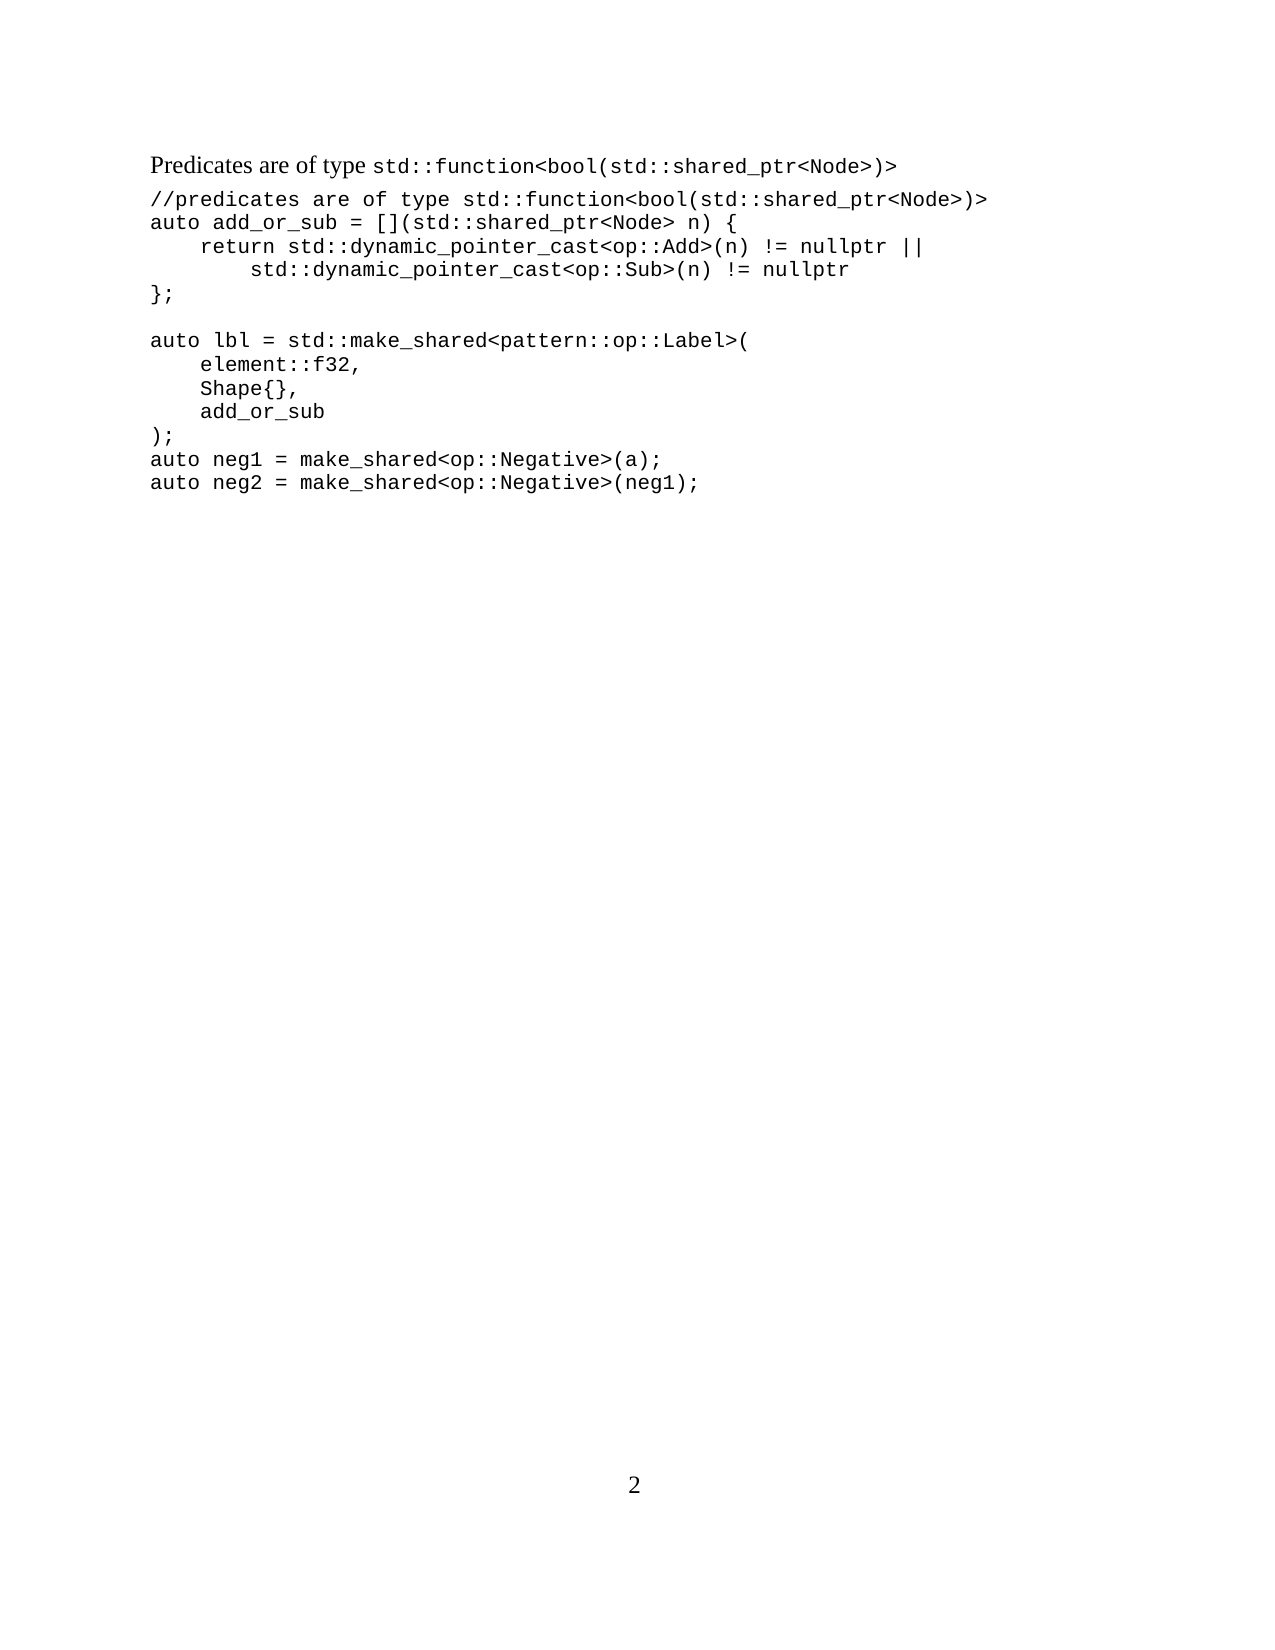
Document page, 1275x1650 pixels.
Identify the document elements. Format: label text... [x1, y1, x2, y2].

text auto lbl = std::make_shared<pattern::op::Label>( [150, 330, 1125, 354]
text auto add_or_sub = [](std::shared_ptr<Node> n) { [150, 212, 1125, 236]
text add_or_sub [150, 401, 1125, 425]
text return std::dynamic_pointer_cast<op::Add>(n) != nullptr || [150, 236, 1125, 259]
text Predicates are of type std::function<bool(std::shared_ptr<Node>)> [150, 150, 1125, 179]
text element::f32, [150, 354, 1125, 378]
text //predicates are of type std::function<bool(std::shared_ptr<Node>)> [150, 188, 1125, 212]
text }; [150, 283, 1125, 307]
text std::dynamic_pointer_cast<op::Sub>(n) != nullptr [150, 259, 1125, 283]
text Shape{}, [150, 378, 1125, 401]
text auto neg1 = make_shared<op::Negative>(a); [150, 449, 1125, 472]
text ); [150, 425, 1125, 449]
text auto neg2 = make_shared<op::Negative>(neg1); [150, 472, 1125, 496]
